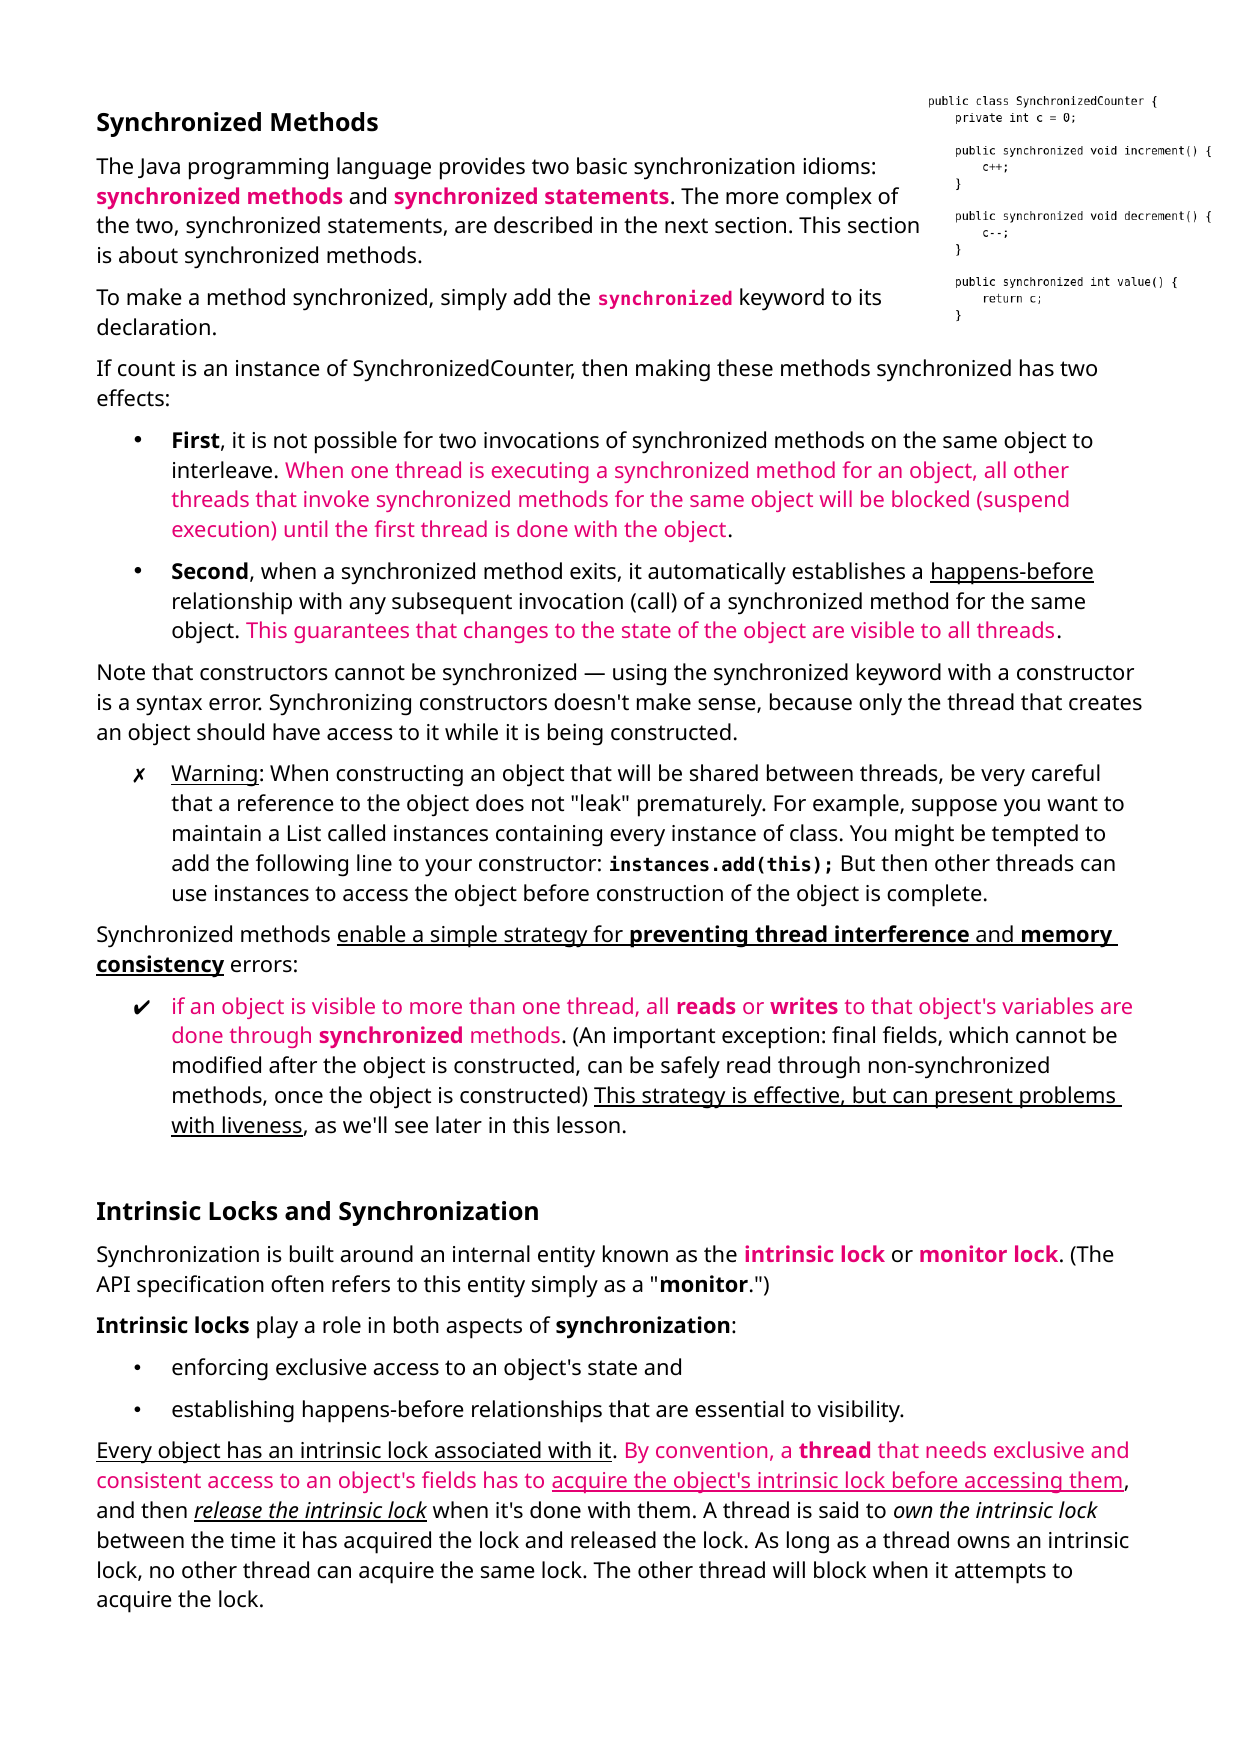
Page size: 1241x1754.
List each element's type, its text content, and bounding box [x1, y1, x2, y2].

text Synchronized methods enable a simple strategy for preventing thread interference and memory consistency errors: [96, 919, 1144, 979]
list Warning: When constructing an object that will be shared between threads, be very careful that a reference to the object does not "leak" prematurely. For example, suppose you want to maintain a List called instances containing every instance of class. You might be tempted to add the following line to your constructor: instances.add(this); But then other threads can use instances to access the object before construction of the object is complete. [133, 758, 1144, 907]
list if an object is visible to more than one thread, all reads or writes to that object's variables are done through synchronized methods. (An important exception: final fields, which cannot be modified after the object is constructed, can be safely read through non-synchronized methods, once the object is constructed) This strategy is effective, but can present problems with liveness, as we'll see later in this lesson. [133, 991, 1144, 1139]
list establishing happens-before relationships that are essential to visibility. [133, 1394, 1144, 1424]
text To make a method synchronized, simply add the synchronized keyword to its declaration. [96, 282, 1144, 341]
picture [925, 93, 1214, 323]
list Second, when a synchronized method exits, it automatically establishes a happens-before relationship with any subsequent invocation (call) of a synchronized method for the same object. This guarantees that changes to the state of the object are visible to all threads. [133, 556, 1144, 645]
text Intrinsic locks play a role in both aspects of synchronization: [96, 1311, 1144, 1340]
text Note that constructors cannot be synchronized — using the synchronized keyword with a constructor is a syntax error. Synchronizing constructors doesn't make sense, because only the thread that creates an object should have access to it while it is being constructed. [96, 657, 1144, 746]
text Every object has an intrinsic lock associated with it. By convention, a thread that needs exclusive and consistent access to an object's fields has to acquire the object's intrinsic lock before accessing them, and then release the intrinsic lock when it's done with them. A thread is said to own the intrinsic lock between the time it has acquired the lock and released the lock. As long as a thread owns an intrinsic lock, no other thread can acquire the same lock. The other thread will block when it attempts to acquire the lock. [96, 1436, 1144, 1614]
text Intrinsic Locks and Synchronization [96, 1193, 1144, 1227]
text Synchronization is built around an internal entity known as the intrinsic lock or monitor lock. (The API specification often refers to this entity simply as a "monitor.") [96, 1239, 1144, 1299]
text Synchronized Methods [96, 105, 925, 139]
list enforcing exclusive access to an object's state and [133, 1352, 1144, 1382]
text If count is an instance of SynchronizedCounter, then making these methods synchronized has two effects: [96, 353, 1144, 413]
text The Java programming language provides two basic synchronization idioms: synchronized methods and synchronized statements. The more complex of the two, synchronized statements, are described in the next section. This section is about synchronized methods. [96, 151, 925, 270]
list First, it is not possible for two invocations of synchronized methods on the same object to interleave. When one thread is executing a synchronized method for an object, all other threads that invoke synchronized methods for the same object will be blocked (suspend execution) until the first thread is done with the object. [133, 425, 1144, 544]
